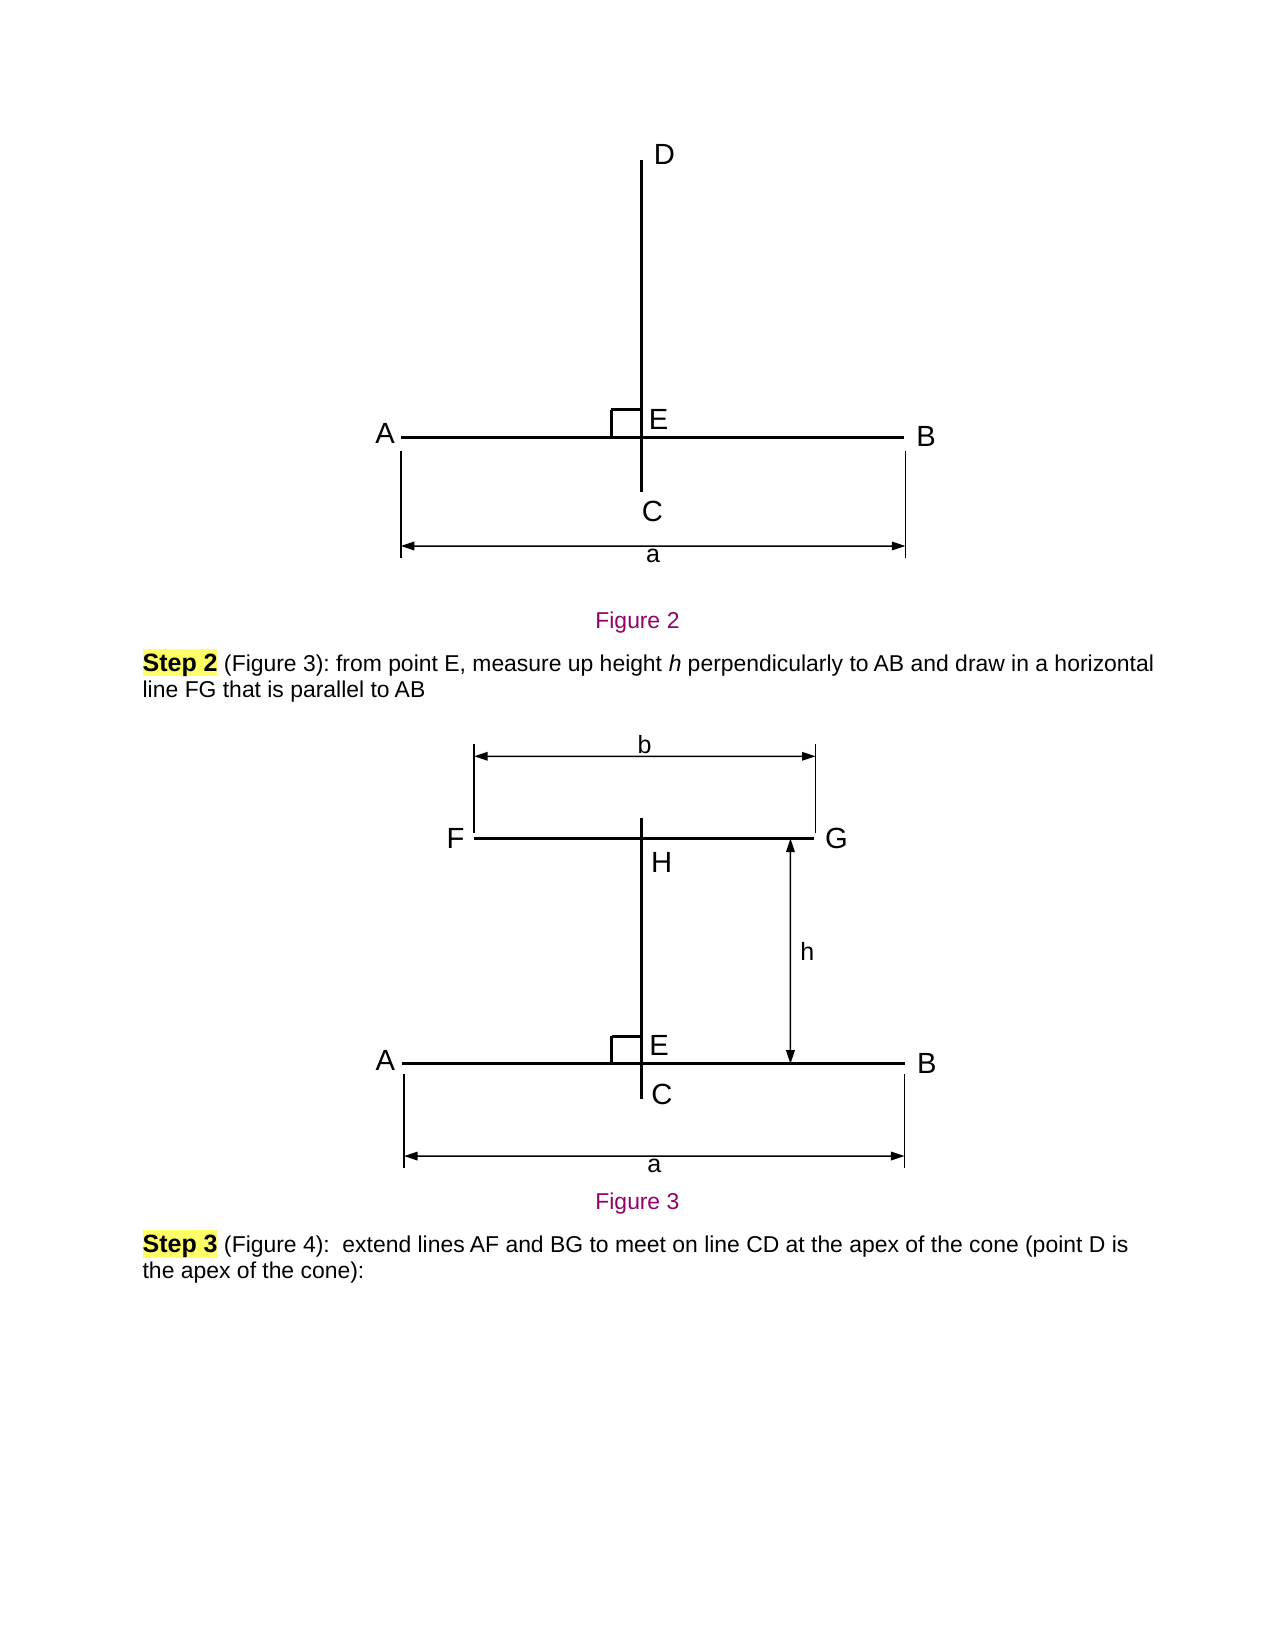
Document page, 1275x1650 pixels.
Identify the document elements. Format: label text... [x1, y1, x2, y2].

text Figure 2 [221, 125, 1053, 633]
text Step 3 (Figure 4): extend lines AF and BG to meet on line CD at the apex of the cone (point D is the apex of the cone): [142, 711, 1162, 1283]
text Figure 3 [221, 724, 1053, 1215]
text Step 2 (Figure 3): from point E, measure up height h perpendicularly to AB and draw in a horizontal line FG that is parallel to AB [142, 112, 1162, 702]
